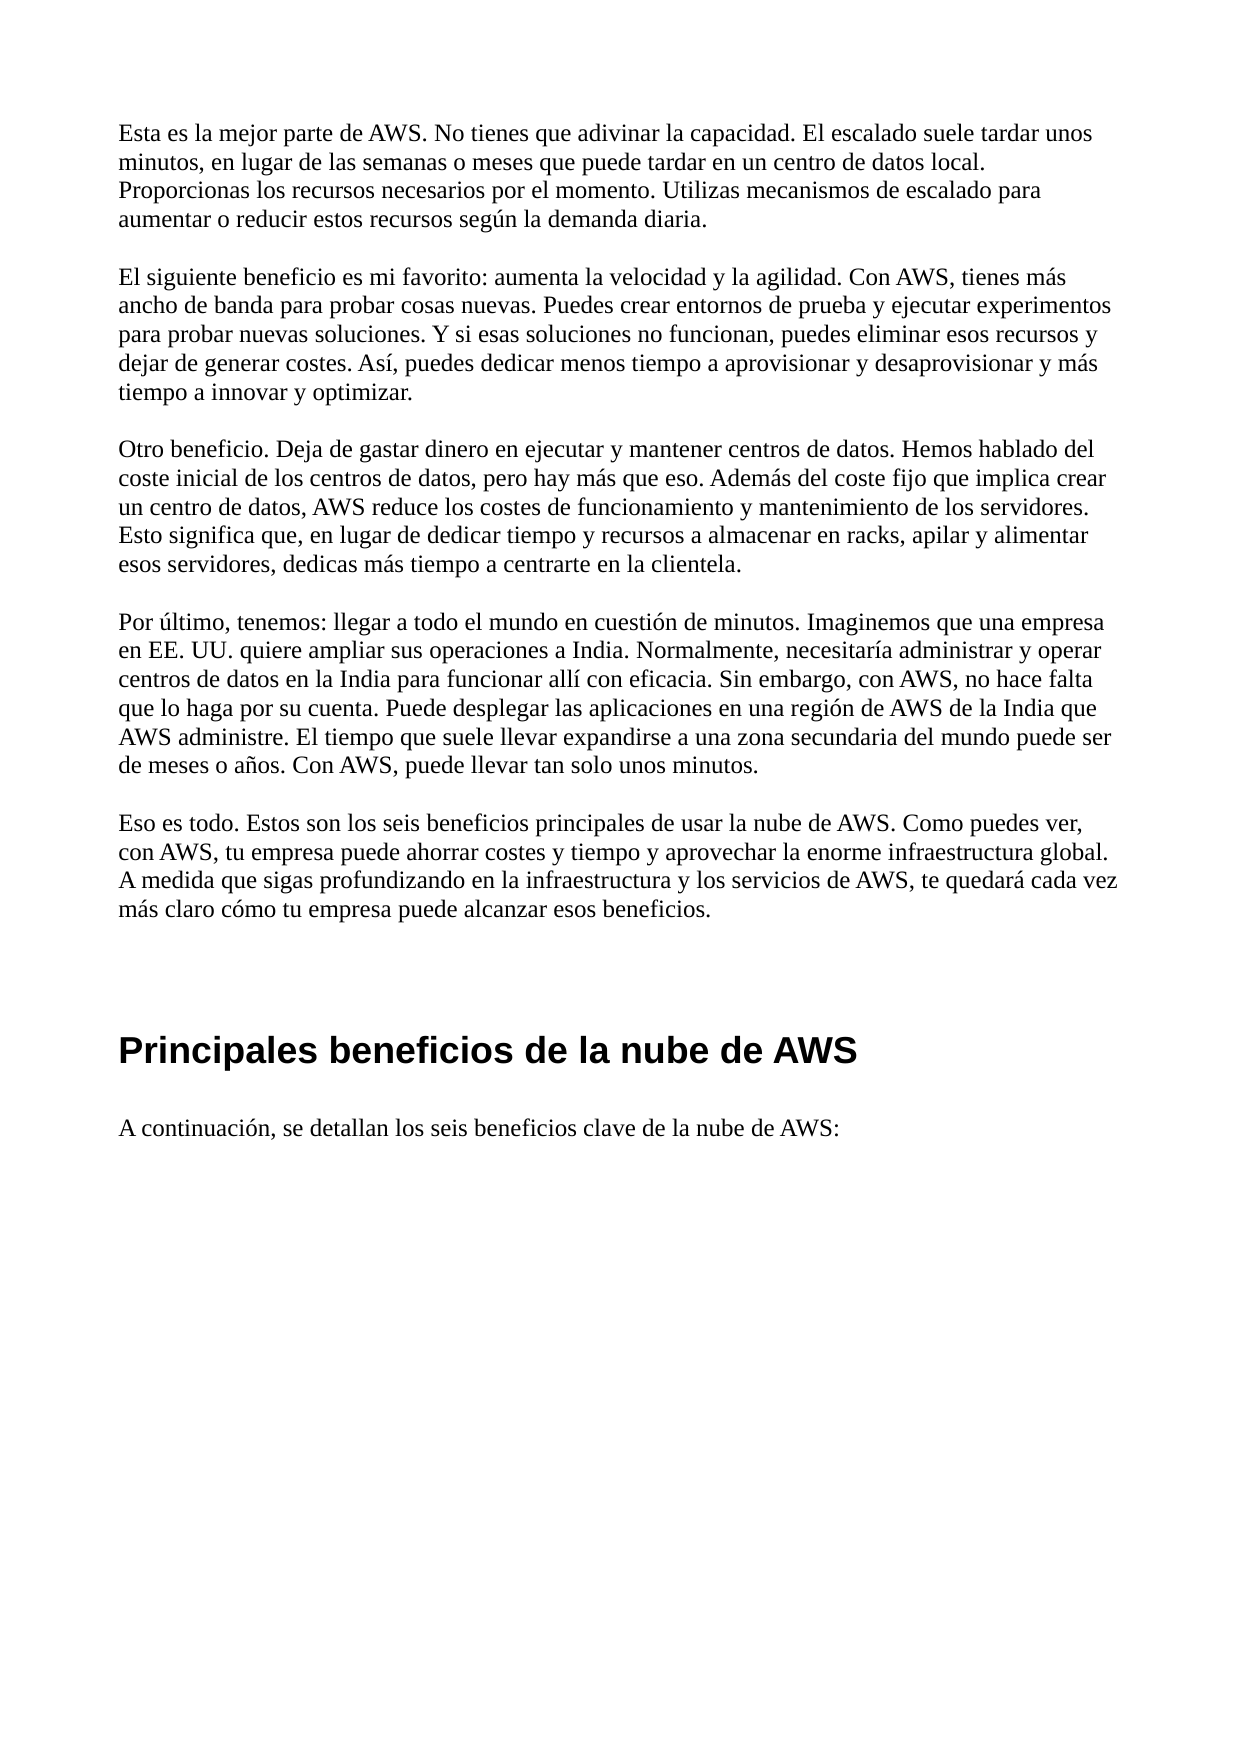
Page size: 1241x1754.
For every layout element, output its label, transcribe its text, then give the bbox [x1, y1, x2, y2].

text Por último, tenemos: llegar a todo el mundo en cuestión de minutos. Imaginemos que una empresa en EE. UU. quiere ampliar sus operaciones a India. Normalmente, necesitaría administrar y operar centros de datos en la India para funcionar allí con eficacia. Sin embargo, con AWS, no hace falta que lo haga por su cuenta. Puede desplegar las aplicaciones en una región de AWS de la India que AWS administre. El tiempo que suele llevar expandirse a una zona secundaria del mundo puede ser de meses o años. Con AWS, puede llevar tan solo unos minutos. [118, 607, 1122, 779]
subtitle Principales beneficios de la nube de AWS [118, 1029, 1122, 1072]
text Eso es todo. Estos son los seis beneficios principales de usar la nube de AWS. Como puedes ver, con AWS, tu empresa puede ahorrar costes y tiempo y aprovechar la enorme infraestructura global. A medida que sigas profundizando en la infraestructura y los servicios de AWS, te quedará cada vez más claro cómo tu empresa puede alcanzar esos beneficios. [118, 808, 1122, 923]
text Esta es la mejor parte de AWS. No tienes que adivinar la capacidad. El escalado suele tardar unos minutos, en lugar de las semanas o meses que puede tardar en un centro de datos local. Proporcionas los recursos necesarios por el momento. Utilizas mecanismos de escalado para aumentar o reducir estos recursos según la demanda diaria. [118, 118, 1122, 233]
text El siguiente beneficio es mi favorito: aumenta la velocidad y la agilidad. Con AWS, tienes más ancho de banda para probar cosas nuevas. Puedes crear entornos de prueba y ejecutar experimentos para probar nuevas soluciones. Y si esas soluciones no funcionan, puedes eliminar esos recursos y dejar de generar costes. Así, puedes dedicar menos tiempo a aprovisionar y desaprovisionar y más tiempo a innovar y optimizar. [118, 262, 1122, 406]
text A continuación, se detallan los seis beneficios clave de la nube de AWS: [118, 1113, 1122, 1142]
text Otro beneficio. Deja de gastar dinero en ejecutar y mantener centros de datos. Hemos hablado del coste inicial de los centros de datos, pero hay más que eso. Además del coste fijo que implica crear un centro de datos, AWS reduce los costes de funcionamiento y mantenimiento de los servidores. Esto significa que, en lugar de dedicar tiempo y recursos a almacenar en racks, apilar y alimentar esos servidores, dedicas más tiempo a centrarte en la clientela. [118, 434, 1122, 578]
